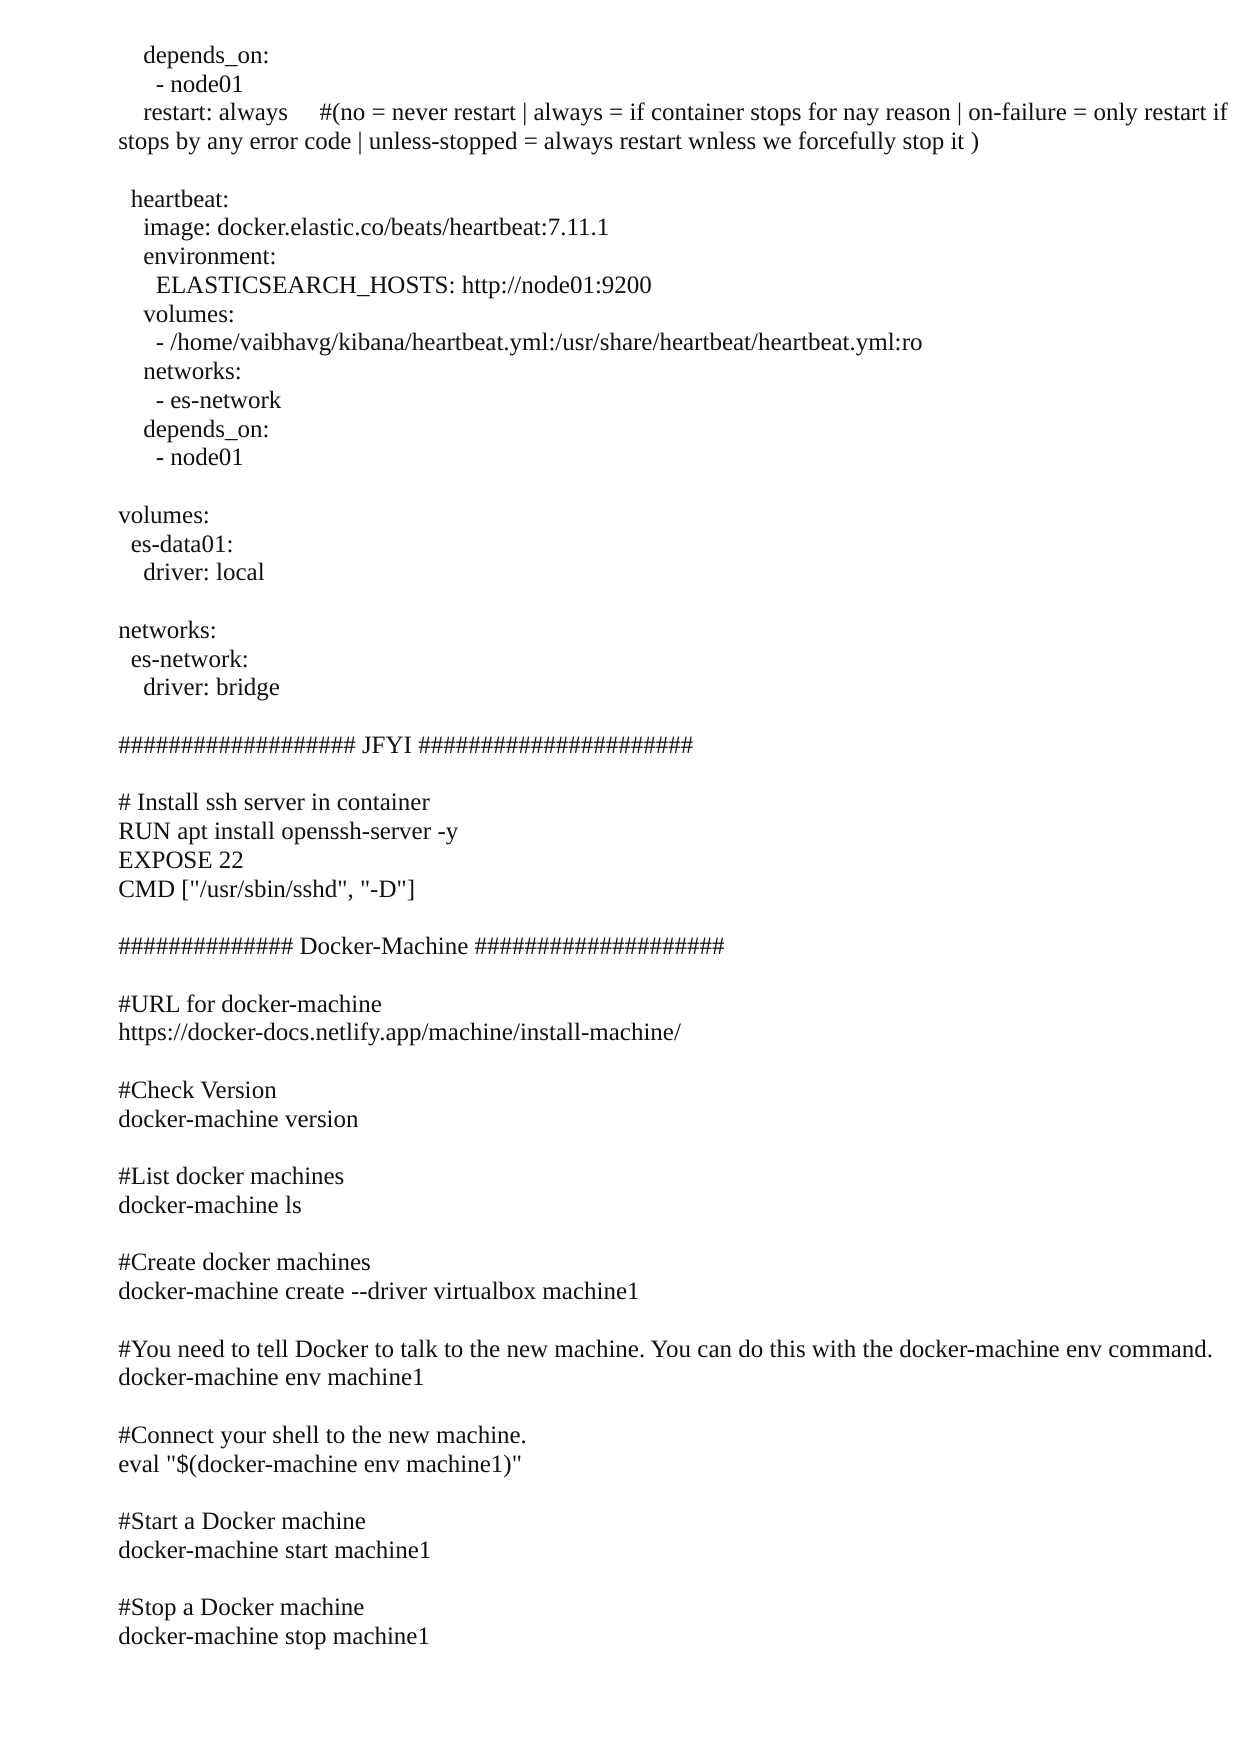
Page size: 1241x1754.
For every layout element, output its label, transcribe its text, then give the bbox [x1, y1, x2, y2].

text - node01 [118, 442, 1229, 471]
text - node01 [118, 69, 1229, 97]
text driver: local [118, 557, 1229, 586]
text docker-machine version [118, 1104, 1229, 1132]
text docker-machine env machine1 [118, 1362, 1229, 1391]
text es-network: [118, 644, 1229, 672]
text ################### JFYI ###################### [118, 730, 1229, 759]
text ELASTICSEARCH_HOSTS: http://node01:9200 [118, 270, 1229, 299]
text #URL for docker-machine [118, 989, 1229, 1017]
text ############## Docker-Machine #################### [118, 931, 1229, 960]
text #Check Version [118, 1075, 1229, 1104]
text es-data01: [118, 529, 1229, 557]
text networks: [118, 356, 1229, 385]
text depends_on: [118, 414, 1229, 442]
text restart: always #(no = never restart | always = if container stops for nay reason | on-failure = only restart if stops by any error code | unless-stopped = always restart wnless we forcefully stop it ) [118, 97, 1229, 155]
text image: docker.elastic.co/beats/heartbeat:7.11.1 [118, 212, 1229, 241]
text #Stop a Docker machine [118, 1592, 1229, 1621]
text depends_on: [118, 40, 1229, 69]
text docker-machine ls [118, 1190, 1229, 1219]
text CMD ["/usr/sbin/sshd", "-D"] [118, 874, 1229, 902]
text # Install ssh server in container [118, 787, 1229, 816]
text https://docker-docs.netlify.app/machine/install-machine/ [118, 1017, 1229, 1046]
text driver: bridge [118, 672, 1229, 701]
text #List docker machines [118, 1161, 1229, 1190]
text volumes: [118, 500, 1229, 529]
text eval "$(docker-machine env machine1)" [118, 1449, 1229, 1477]
text docker-machine start machine1 [118, 1535, 1229, 1564]
text - /home/vaibhavg/kibana/heartbeat.yml:/usr/share/heartbeat/heartbeat.yml:ro [118, 327, 1229, 356]
text docker-machine create --driver virtualbox machine1 [118, 1276, 1229, 1305]
text #Connect your shell to the new machine. [118, 1420, 1229, 1449]
text volumes: [118, 299, 1229, 327]
text - es-network [118, 385, 1229, 414]
text #Start a Docker machine [118, 1506, 1229, 1535]
text #Create docker machines [118, 1247, 1229, 1276]
text docker-machine stop machine1 [118, 1621, 1229, 1650]
text RUN apt install openssh-server -y [118, 816, 1229, 845]
text #You need to tell Docker to talk to the new machine. You can do this with the docker-machine env command. [118, 1334, 1229, 1362]
text heartbeat: [118, 184, 1229, 212]
text networks: [118, 615, 1229, 644]
text environment: [118, 241, 1229, 270]
text EXPOSE 22 [118, 845, 1229, 874]
